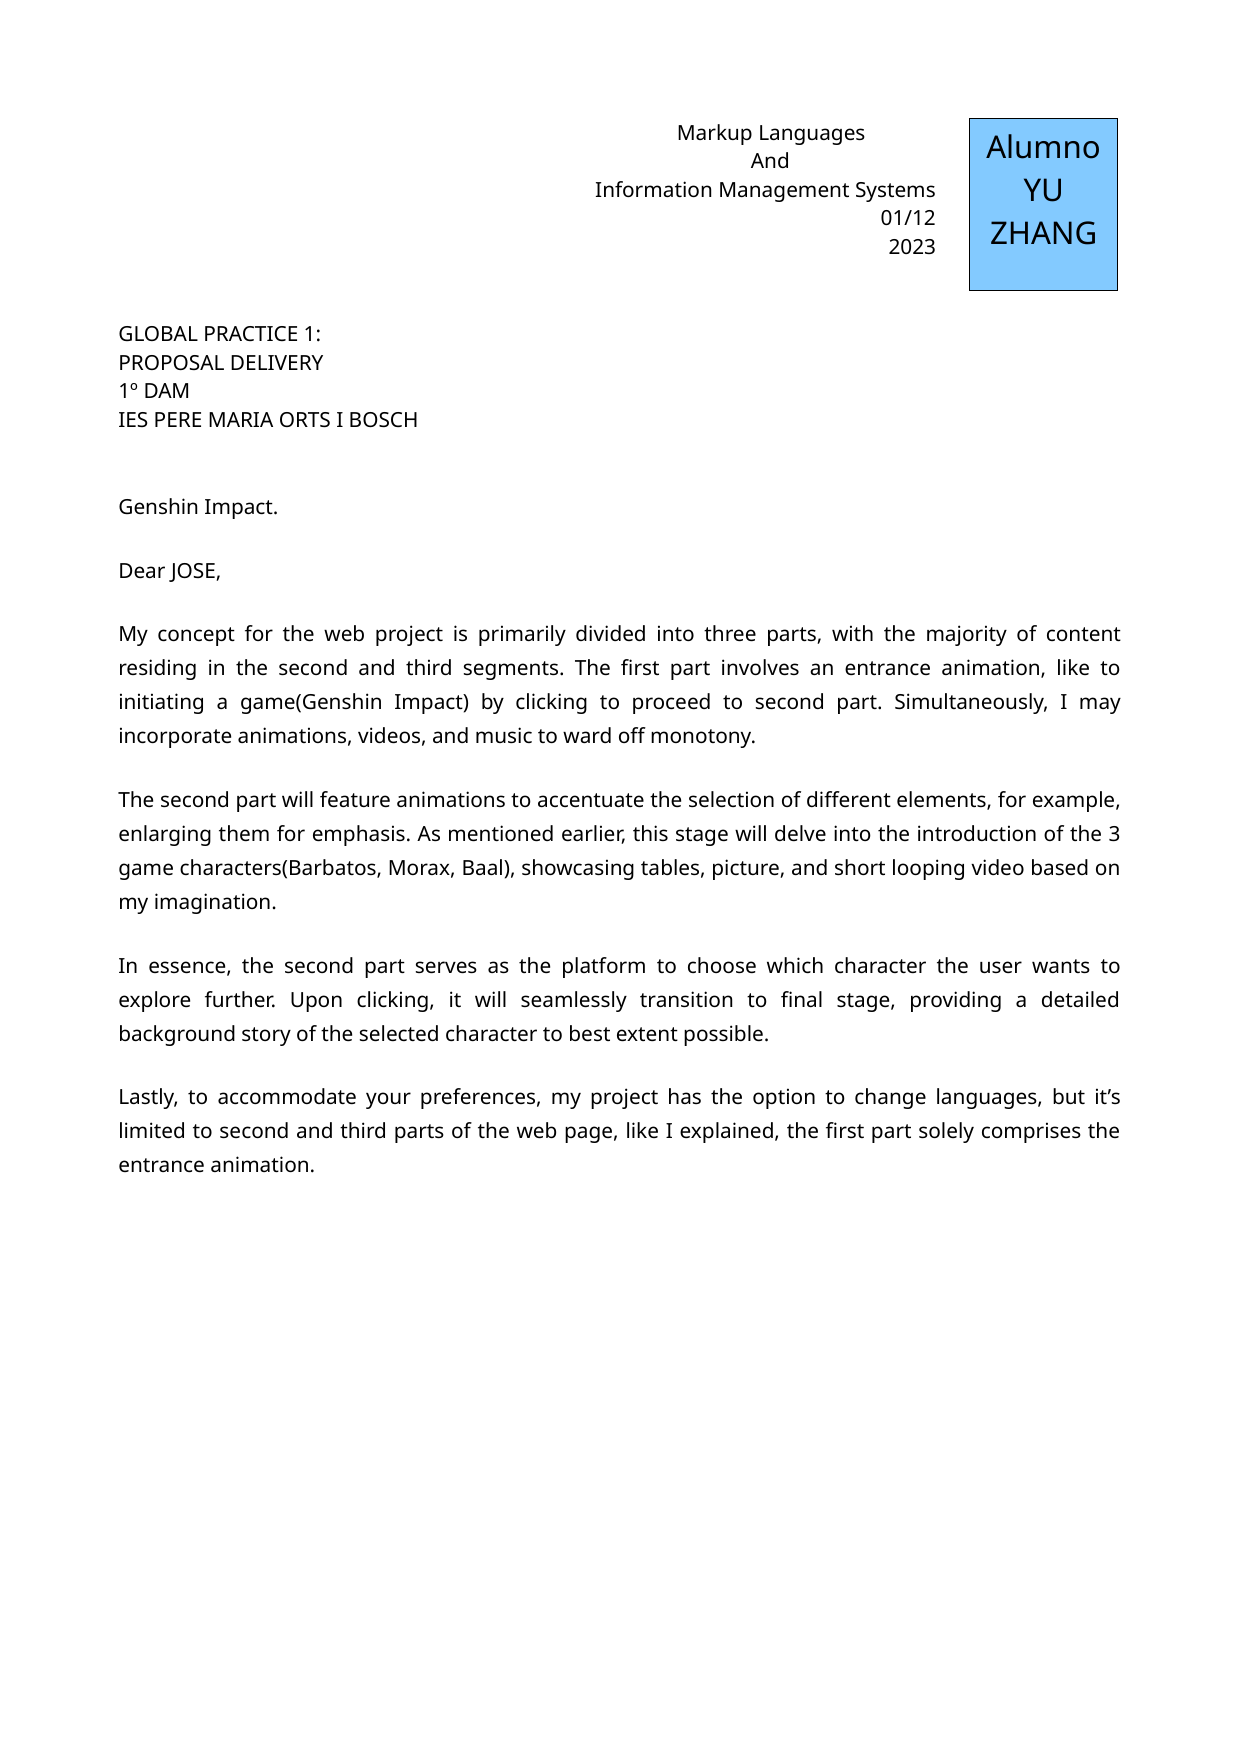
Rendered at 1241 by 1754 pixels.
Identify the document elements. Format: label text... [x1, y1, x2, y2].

text Genshin Impact. [118, 492, 1122, 521]
text Lastly, to accommodate your preferences, my project has the option to change languages, but it’s limited to second and third parts of the web page, like I explained, the first part solely comprises the entrance animation. [118, 1082, 1122, 1179]
text GLOBAL PRACTICE 1: PROPOSAL DELIVERY 1º DAM IES PERE MARIA ORTS I BOSCH [118, 319, 1122, 433]
text My concept for the web project is primarily divided into three parts, with the majority of content residing in the second and third segments. The first part involves an entrance animation, like to initiating a game(Genshin Impact) by clicking to proceed to second part. Simultaneously, I may incorporate animations, videos, and music to ward off monotony. [118, 619, 1122, 750]
text In essence, the second part serves as the platform to choose which character the user wants to explore further. Upon clicking, it will seamlessly transition to final stage, providing a detailed background story of the selected character to best extent possible. [118, 951, 1122, 1047]
text Dear JOSE, [118, 556, 1122, 584]
text Markup Languages And Information Management Systems 01/12 2023 [118, 118, 969, 260]
text The second part will feature animations to accentuate the selection of different elements, for example, enlarging them for emphasis. As mentioned earlier, this stage will delve into the introduction of the 3 game characters(Barbatos, Morax, Baal), showcasing tables, picture, and short looping video based on my imagination. [118, 785, 1122, 916]
